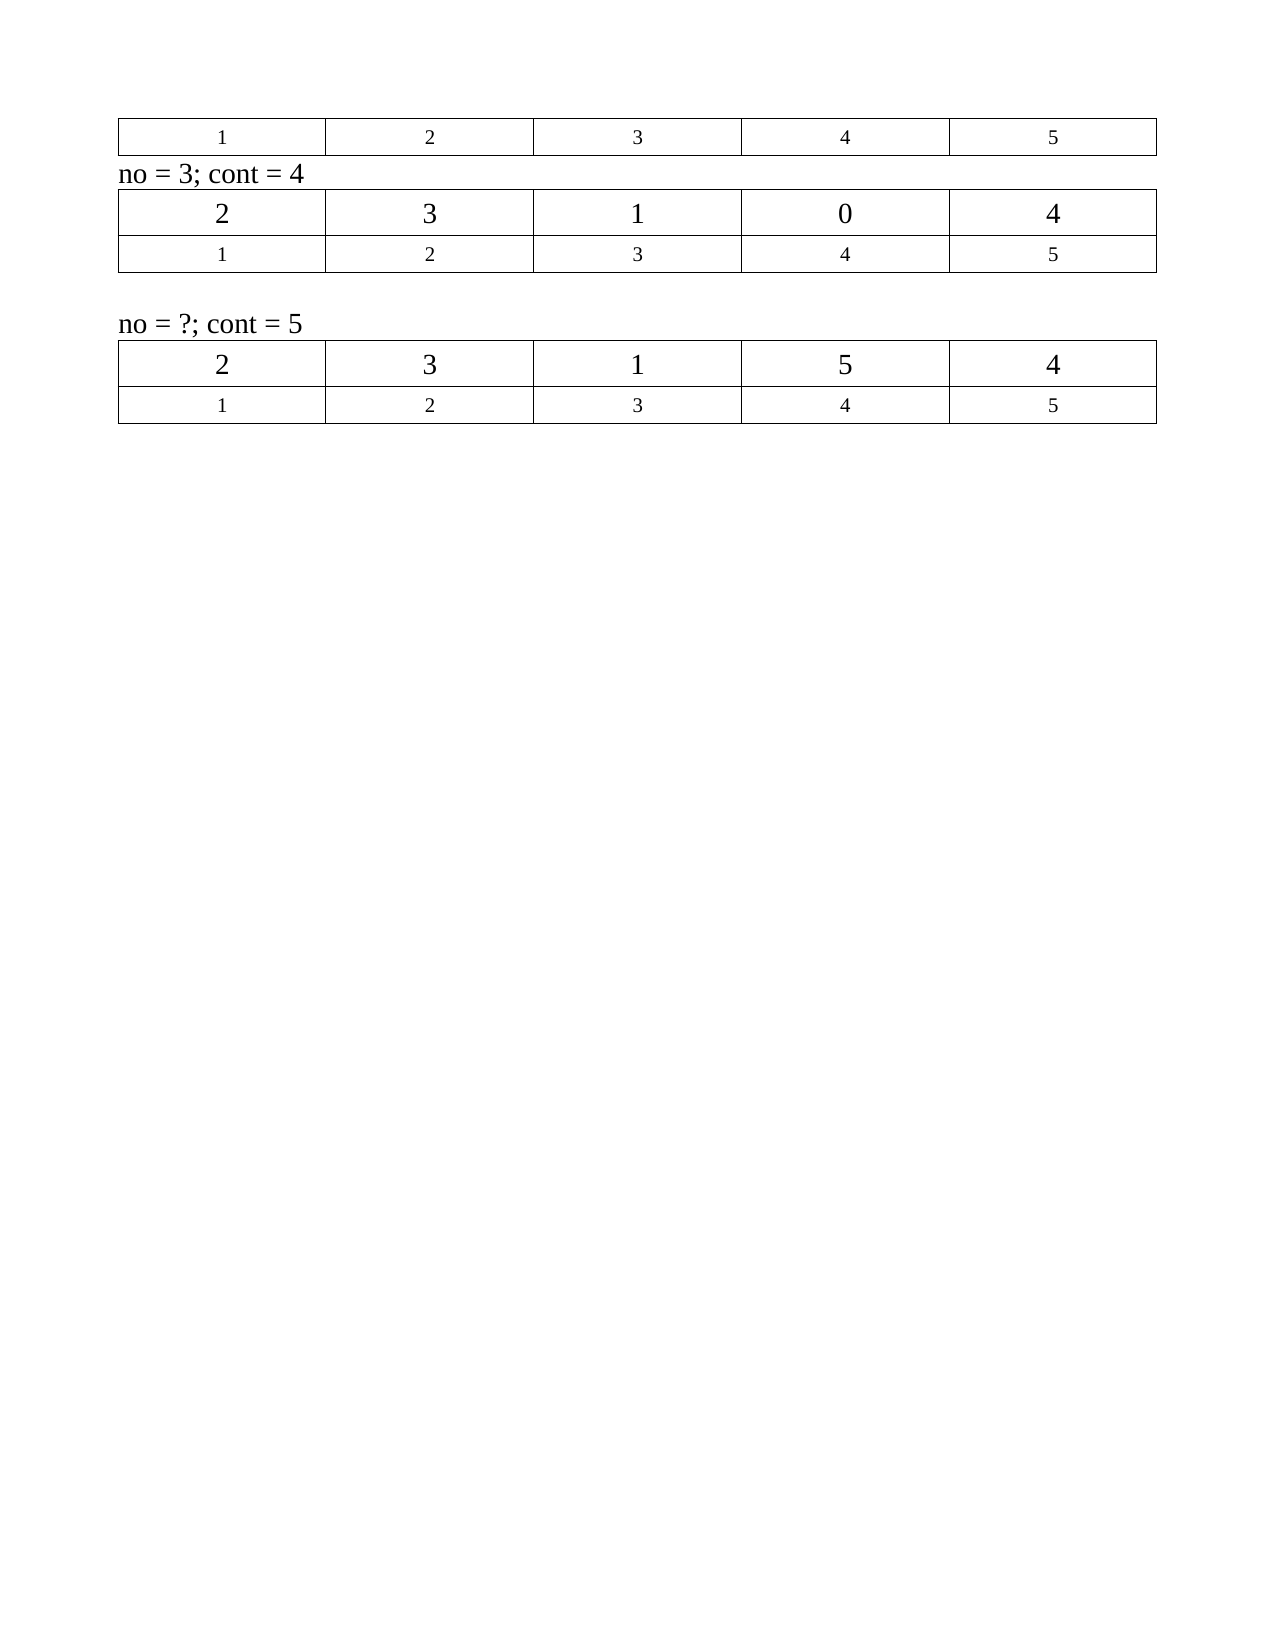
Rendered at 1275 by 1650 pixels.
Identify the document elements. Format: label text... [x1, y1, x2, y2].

table_cell 1 [119, 387, 325, 423]
table_cell 2 [326, 119, 533, 155]
table_cell 1 [119, 236, 325, 272]
table_cell 5 [950, 387, 1156, 423]
table_cell 5 [950, 119, 1156, 155]
text no = ?; cont = 5 [118, 306, 1157, 340]
table_cell 3 [534, 236, 741, 272]
table_cell 3 [534, 119, 741, 155]
table_cell 3 [534, 387, 741, 423]
table_header 0 [742, 190, 949, 235]
table_header 1 [534, 341, 741, 386]
table_header 4 [950, 341, 1156, 386]
table_cell 4 [742, 387, 949, 423]
table_cell 2 [326, 387, 533, 423]
table_header 2 [119, 190, 325, 235]
table_header 4 [950, 190, 1156, 235]
table_header 1 [534, 190, 741, 235]
table_header 3 [326, 190, 533, 235]
table_cell 2 [326, 236, 533, 272]
table_header 3 [326, 341, 533, 386]
table_cell 4 [742, 236, 949, 272]
table_cell 4 [742, 119, 949, 155]
table_header 2 [119, 341, 325, 386]
text no = 3; cont = 4 [118, 156, 1157, 189]
table_cell 5 [950, 236, 1156, 272]
table_cell 1 [119, 119, 325, 155]
table_header 5 [742, 341, 949, 386]
